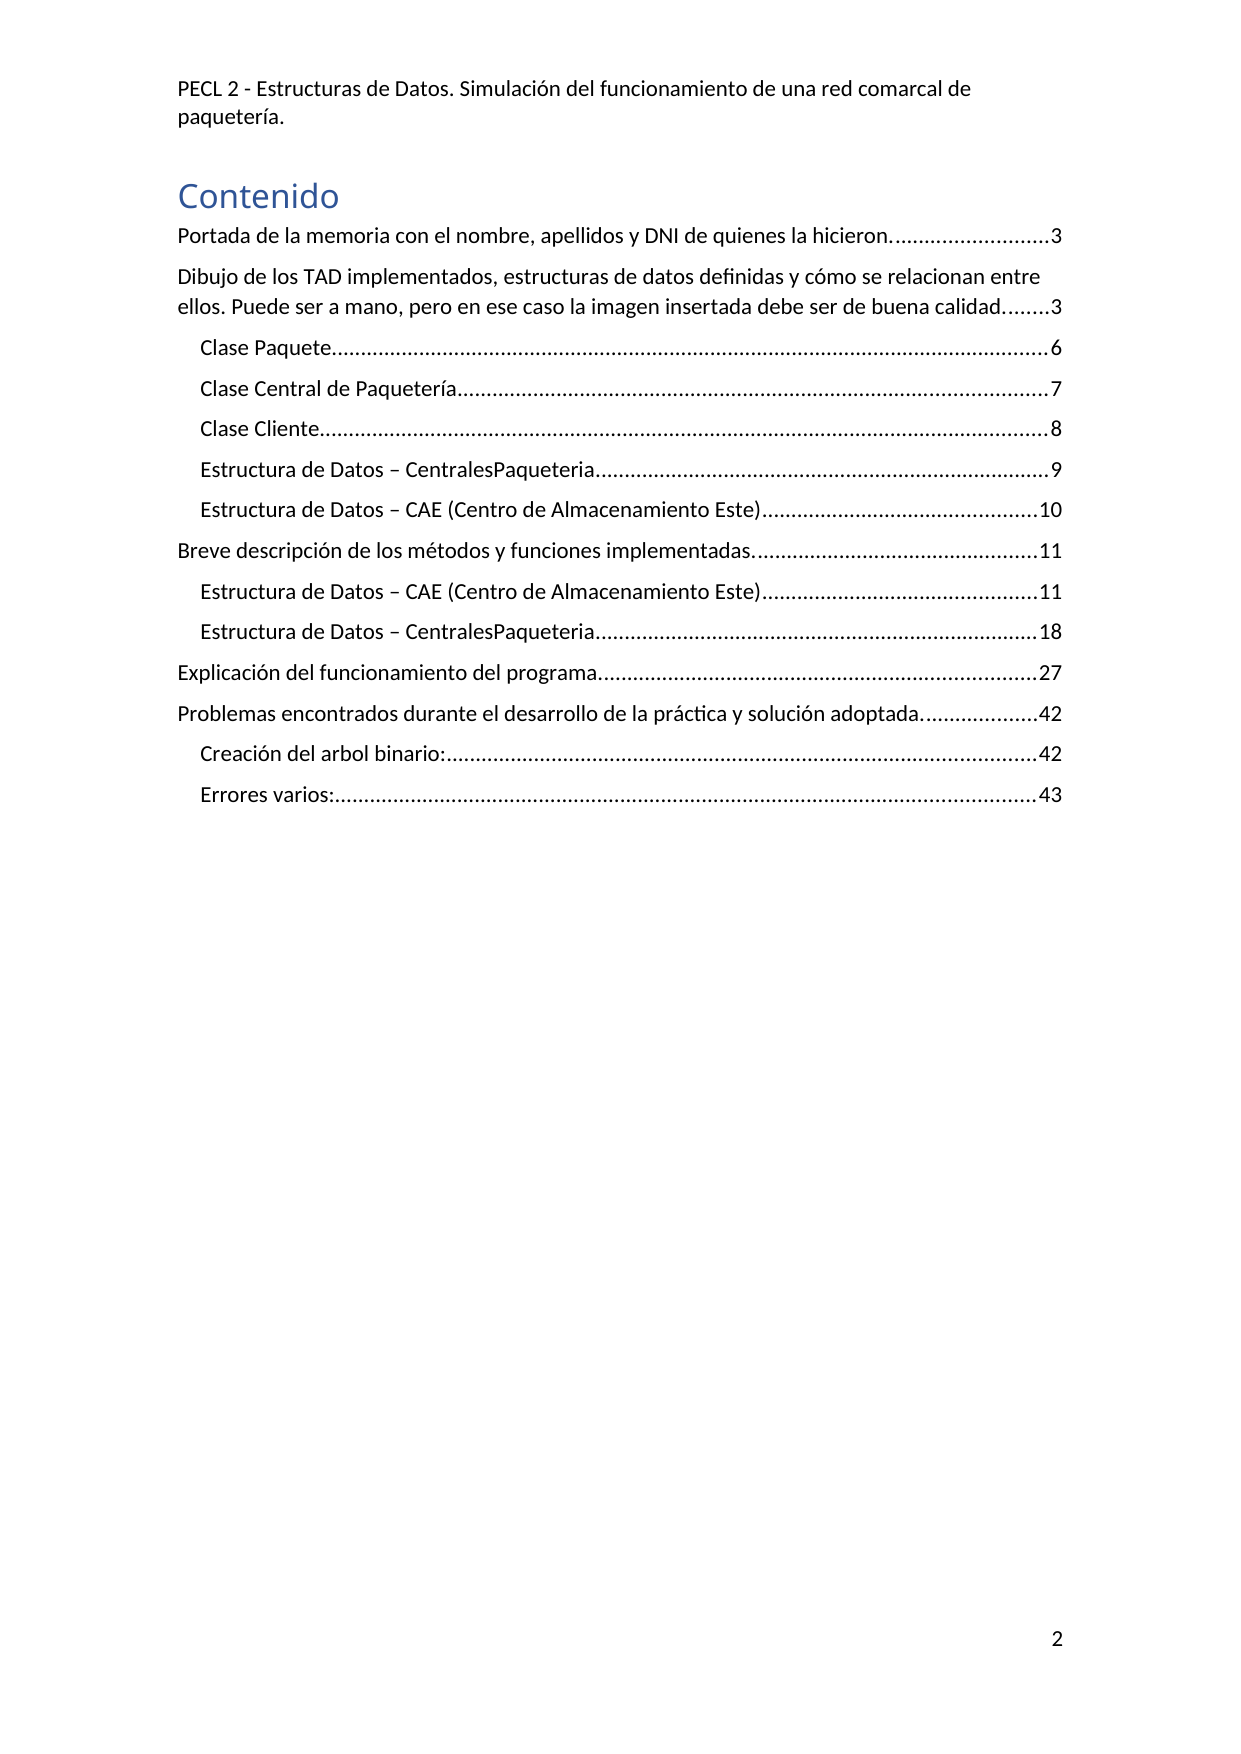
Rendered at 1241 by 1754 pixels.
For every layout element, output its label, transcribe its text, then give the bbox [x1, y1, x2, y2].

text Clase Cliente 8 [200, 414, 1063, 442]
text Explicación del funcionamiento del programa. 27 [177, 658, 1063, 686]
subtitle Contenido [177, 173, 1063, 218]
text Clase Paquete 6 [200, 333, 1063, 361]
text Dibujo de los TAD implementados, estructuras de datos definidas y cómo se relacionan entre ellos. Puede ser a mano, pero en ese caso la imagen insertada debe ser de buena calidad. 3 [177, 262, 1063, 320]
text Estructura de Datos – CentralesPaqueteria 9 [200, 455, 1063, 483]
text Problemas encontrados durante el desarrollo de la práctica y solución adoptada. 42 [177, 699, 1063, 727]
text Errores varios: 43 [200, 780, 1063, 808]
text Breve descripción de los métodos y funciones implementadas. 11 [177, 536, 1063, 564]
text Creación del arbol binario: 42 [200, 739, 1063, 767]
text Estructura de Datos – CentralesPaqueteria 18 [200, 617, 1063, 645]
text Clase Central de Paquetería 7 [200, 374, 1063, 402]
text Portada de la memoria con el nombre, apellidos y DNI de quienes la hicieron. 3 [177, 222, 1063, 249]
text Estructura de Datos – CAE (Centro de Almacenamiento Este) 10 [200, 496, 1063, 523]
text Estructura de Datos – CAE (Centro de Almacenamiento Este) 11 [200, 577, 1063, 605]
